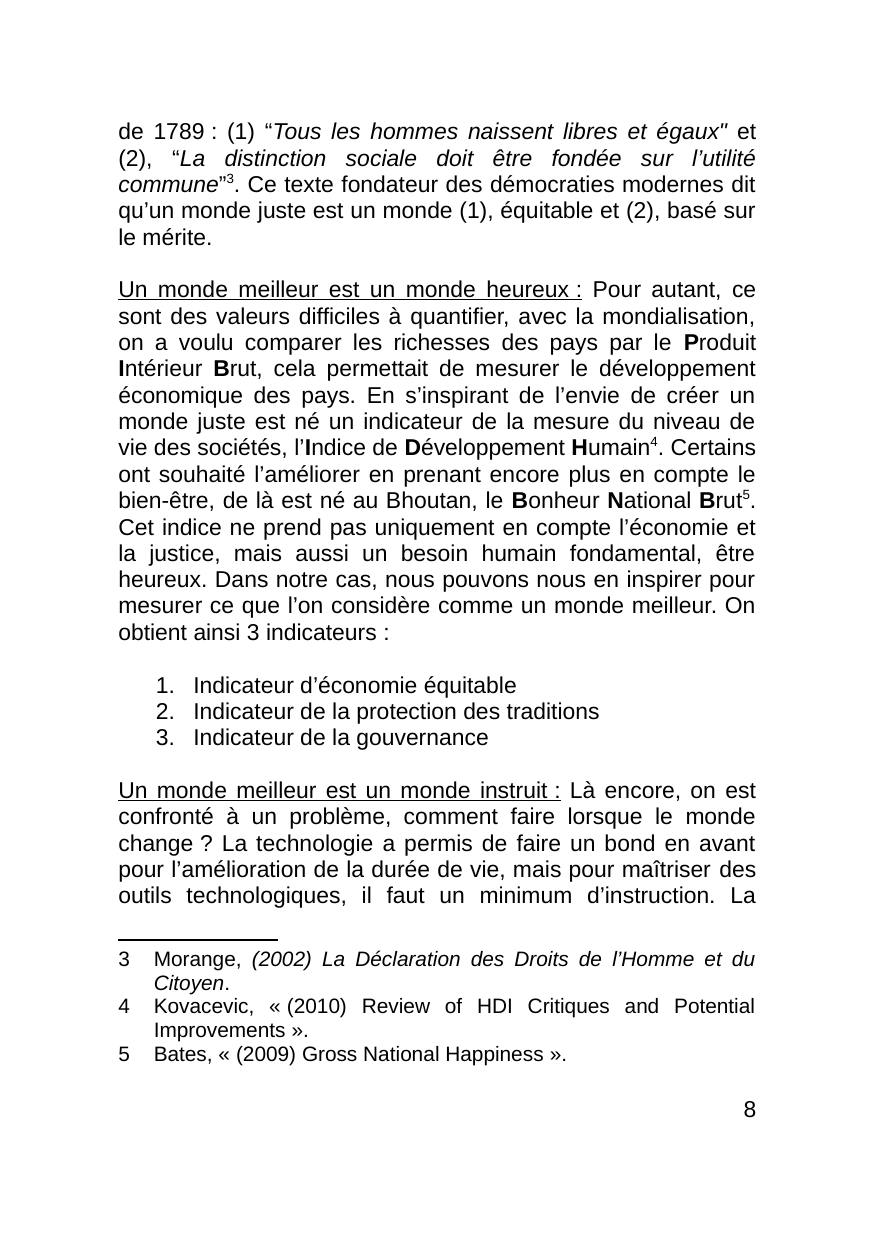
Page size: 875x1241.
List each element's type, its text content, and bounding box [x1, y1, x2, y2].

text Un monde meilleur est un monde instruit : Là encore, on est confronté à un problème, comment faire lorsque le monde change ? La technologie a permis de faire un bond en avant pour l’amélioration de la durée de vie, mais pour maîtriser des outils technologiques, il faut un minimum d’instruction. La [118, 777, 756, 909]
list Indicateur d’économie équitable [156, 672, 756, 698]
text Kovacevic, « (2010) Review of HDI Critiques and Potential Improvements ». [118, 994, 756, 1042]
text Un monde meilleur est un monde heureux : Pour autant, ce sont des valeurs difficiles à quantifier, avec la mondialisation, on a voulu comparer les richesses des pays par le Produit Intérieur Brut, cela permettait de mesurer le développement économique des pays. En s’inspirant de l’envie de créer un monde juste est né un indicateur de la mesure du niveau de vie des sociétés, l’Indice de Développement Humain. Certains ont souhaité l’améliorer en prenant encore plus en compte le bien-être, de là est né au Bhoutan, le Bonheur National Brut. Cet indice ne prend pas uniquement en compte l’économie et la justice, mais aussi un besoin humain fondamental, être heureux. Dans notre cas, nous pouvons nous en inspirer pour mesurer ce que l’on considère comme un monde meilleur. On obtient ainsi 3 indicateurs : [118, 276, 756, 645]
text de 1789 : (1) “Tous les hommes naissent libres et égaux" et (2), “La distinction sociale doit être fondée sur l’utilité commune”. Ce texte fondateur des démocraties modernes dit qu’un monde juste est un monde (1), équitable et (2), basé sur le mérite. [118, 118, 756, 250]
text Morange, (2002) La Déclaration des Droits de l’Homme et du Citoyen. [118, 946, 756, 994]
list Indicateur de la gouvernance [156, 724, 756, 751]
text Bates, « (2009) Gross National Happiness ». [118, 1042, 756, 1066]
list Indicateur de la protection des traditions [156, 698, 756, 724]
